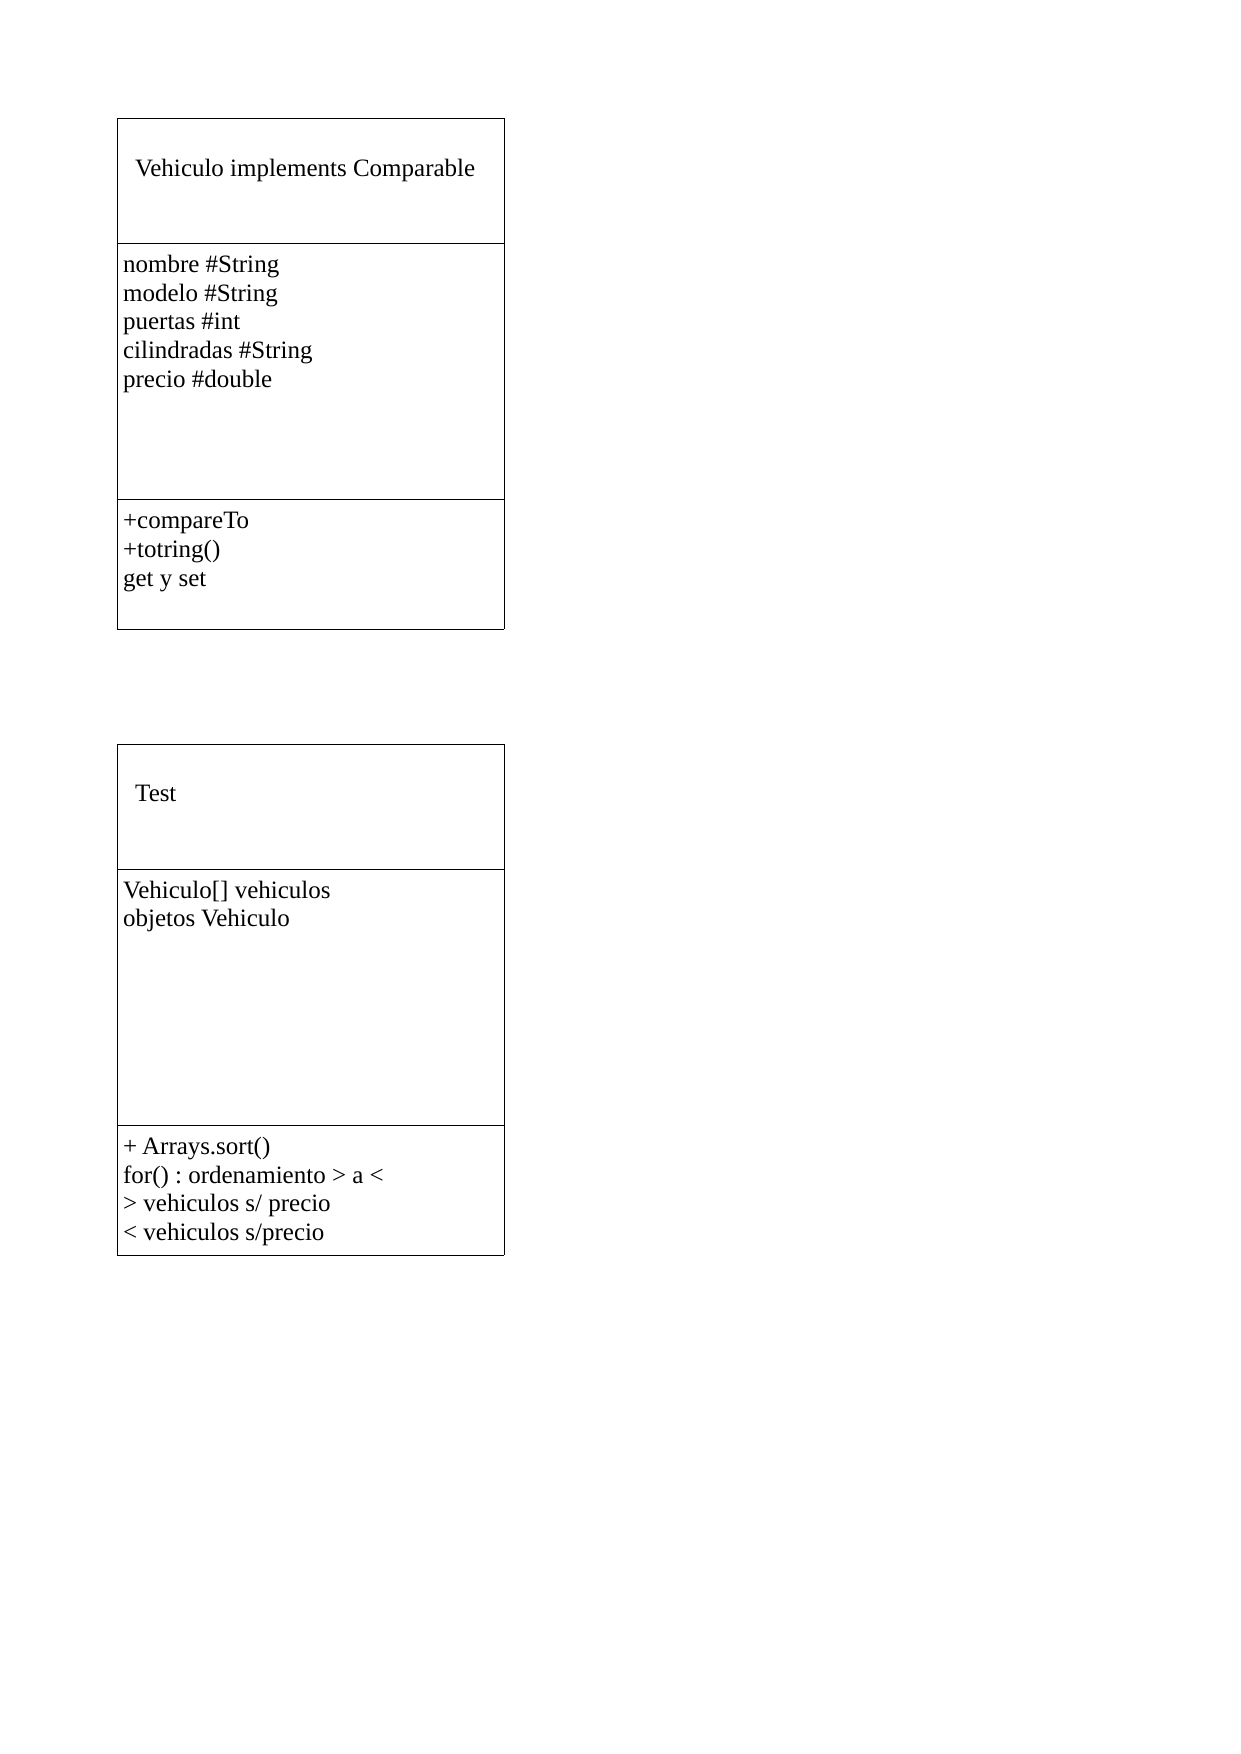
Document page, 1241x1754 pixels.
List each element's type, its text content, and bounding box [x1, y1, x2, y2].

table_cell +compareTo +totring() get y set [118, 500, 504, 629]
table_cell Vehiculo[] vehiculos objetos Vehiculo [118, 870, 504, 1125]
table_header Vehiculo implements Comparable [118, 119, 504, 243]
table_header Test [118, 745, 504, 869]
table_cell + Arrays.sort() for() : ordenamiento > a < > vehiculos s/ precio < vehiculos s/precio [118, 1126, 504, 1254]
table_cell nombre #String modelo #String puertas #int cilindradas #String precio #double [118, 244, 504, 499]
